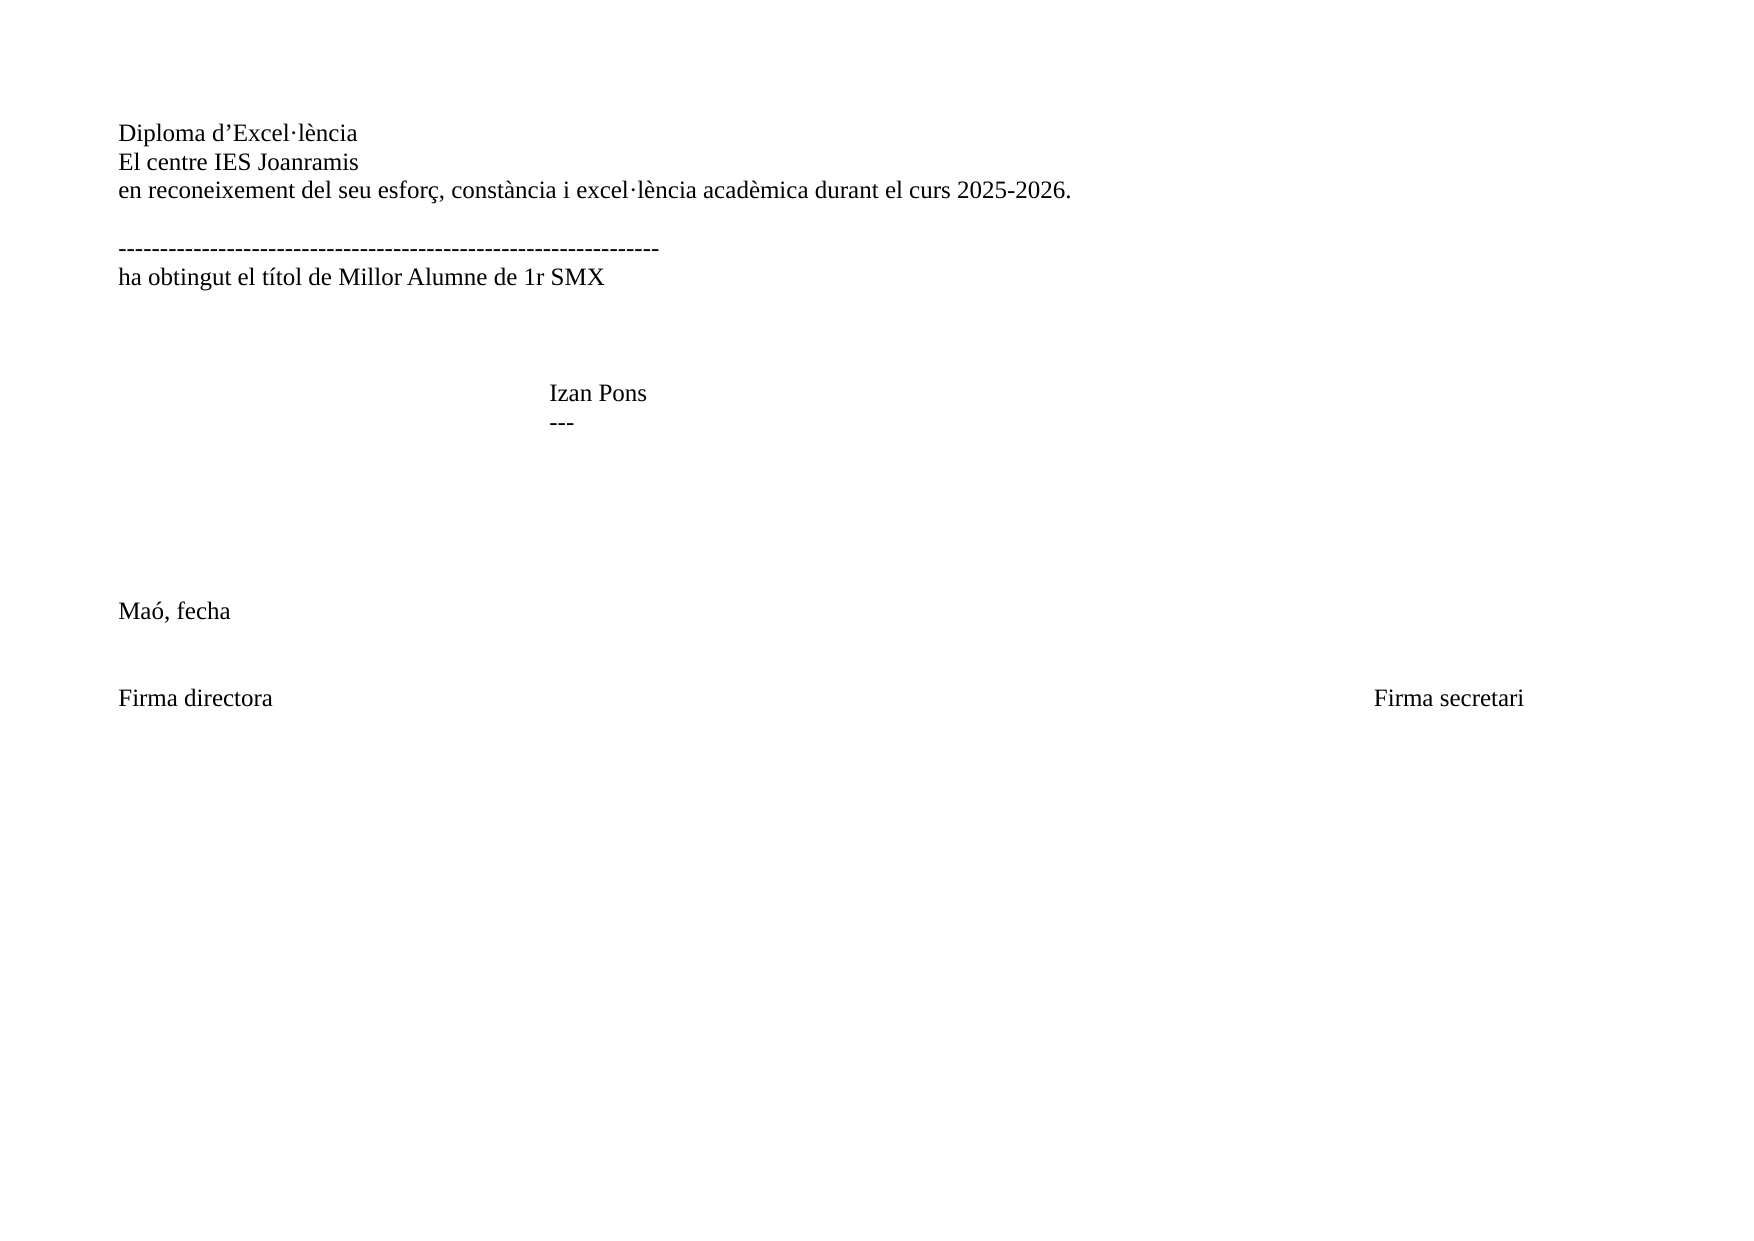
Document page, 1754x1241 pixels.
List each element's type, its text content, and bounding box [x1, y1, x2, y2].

text Izan Pons [549, 378, 992, 407]
text ha obtingut el títol de Millor Alumne de 1r SMX [118, 262, 1636, 291]
text Firma directora Firma secretari [118, 683, 1636, 711]
text El centre IES Joanramis [118, 147, 1636, 176]
text en reconeixement del seu esforç, constància i excel·lència acadèmica durant el curs 2025-2026. [118, 176, 1636, 204]
text Diploma d’Excel·lència [118, 118, 1636, 147]
text --- [549, 407, 992, 435]
text ----------------------------------------------------------------- [118, 233, 1636, 262]
text Maó, fecha [118, 348, 1636, 625]
